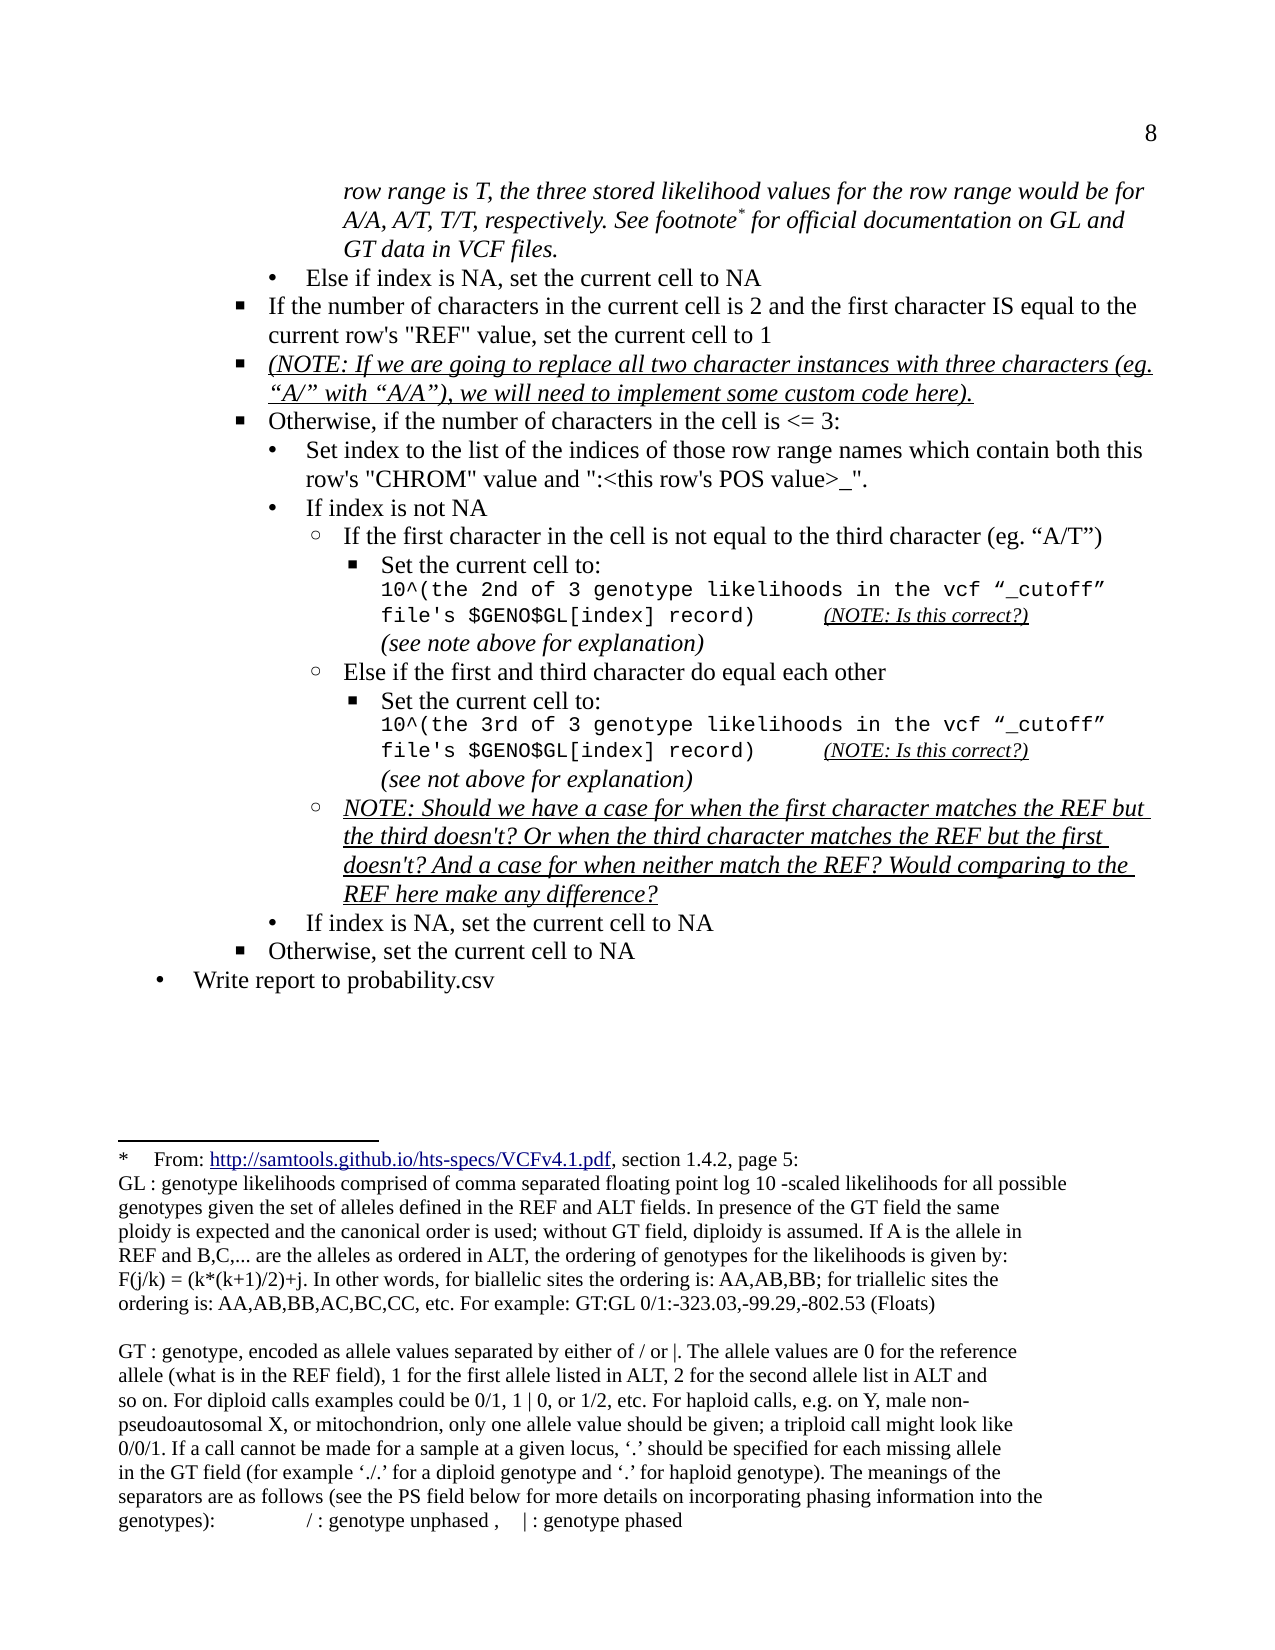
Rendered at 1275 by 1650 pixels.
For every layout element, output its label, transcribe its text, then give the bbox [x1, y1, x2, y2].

list Otherwise, if the number of characters in the cell is <= 3: [231, 406, 1157, 435]
list GL : genotype likelihoods comprised of comma separated floating point log 10 -scaled likelihoods for all possible [118, 1171, 1157, 1195]
list If the first character in the cell is not equal to the third character (eg. “A/T”) [306, 521, 1157, 550]
list 10^(the 3rd of 3 genotype likelihoods in the vcf “_cutoff” file's $GENO$GL[index] record) (NOTE: Is this correct?) [343, 714, 1157, 764]
list genotypes): / : genotype unphased , | : genotype phased [118, 1508, 1157, 1532]
list GT : genotype, encoded as allele values separated by either of / or |. The allele values are 0 for the reference [118, 1339, 1157, 1363]
list so on. For diploid calls examples could be 0/1, 1 | 0, or 1/2, etc. For haploid calls, e.g. on Y, male non- [118, 1387, 1157, 1412]
list ordering is: AA,AB,BB,AC,BC,CC, etc. For example: GT:GL 0/1:-323.03,-99.29,-802.53 (Floats) [118, 1291, 1157, 1315]
list Set index to the list of the indices of those row range names which contain both this row's "CHROM" value and ":<this row's POS value>_". [268, 435, 1157, 493]
list Set the current cell to: [343, 550, 1157, 579]
list 0/0/1. If a call cannot be made for a sample at a given locus, ‘.’ should be specified for each missing allele [118, 1436, 1157, 1460]
list ploidy is expected and the canonical order is used; without GT field, diploidy is assumed. If A is the allele in [118, 1219, 1157, 1243]
list (NOTE: If we are going to replace all two character instances with three characters (eg. “A/” with “A/A”), we will need to implement some custom code here). [231, 349, 1157, 406]
list From: http://samtools.github.io/hts-specs/VCFv4.1.pdf, section 1.4.2, page 5: [118, 1147, 1157, 1171]
list allele (what is in the REF field), 1 for the first allele listed in ALT, 2 for the second allele list in ALT and [118, 1363, 1157, 1387]
list genotypes given the set of alleles defined in the REF and ALT fields. In presence of the GT field the same [118, 1195, 1157, 1219]
list pseudoautosomal X, or mitochondrion, only one allele value should be given; a triploid call might look like [118, 1412, 1157, 1436]
list Otherwise, set the current cell to NA [231, 936, 1157, 965]
list separators are as follows (see the PS field below for more details on incorporating phasing information into the [118, 1484, 1157, 1508]
list If index is NA, set the current cell to NA [268, 908, 1157, 936]
list REF and B,C,... are the alleles as ordered in ALT, the ordering of genotypes for the likelihoods is given by: [118, 1243, 1157, 1267]
list row range is T, the three stored likelihood values for the row range would be for A/A, A/T, T/T, respectively. See footnote for official documentation on GL and GT data in VCF files. [306, 176, 1157, 263]
list Else if index is NA, set the current cell to NA [268, 263, 1157, 291]
list If the number of characters in the current cell is 2 and the first character IS equal to the current row's "REF" value, set the current cell to 1 [231, 291, 1157, 349]
list (see not above for explanation) [343, 764, 1157, 793]
list Write report to probability.csv [156, 965, 1157, 994]
list in the GT field (for example ‘./.’ for a diploid genotype and ‘.’ for haploid genotype). The meanings of the [118, 1460, 1157, 1484]
list (see note above for explanation) [343, 628, 1157, 657]
list Set the current cell to: [343, 686, 1157, 714]
list 10^(the 2nd of 3 genotype likelihoods in the vcf “_cutoff” file's $GENO$GL[index] record) (NOTE: Is this correct?) [343, 579, 1157, 628]
list Else if the first and third character do equal each other [306, 657, 1157, 686]
list NOTE: Should we have a case for when the first character matches the REF but the third doesn't? Or when the third character matches the REF but the first doesn't? And a case for when neither match the REF? Would comparing to the REF here make any difference? [306, 793, 1157, 908]
list F(j/k) = (k*(k+1)/2)+j. In other words, for biallelic sites the ordering is: AA,AB,BB; for triallelic sites the [118, 1267, 1157, 1291]
list If index is not NA [268, 493, 1157, 521]
